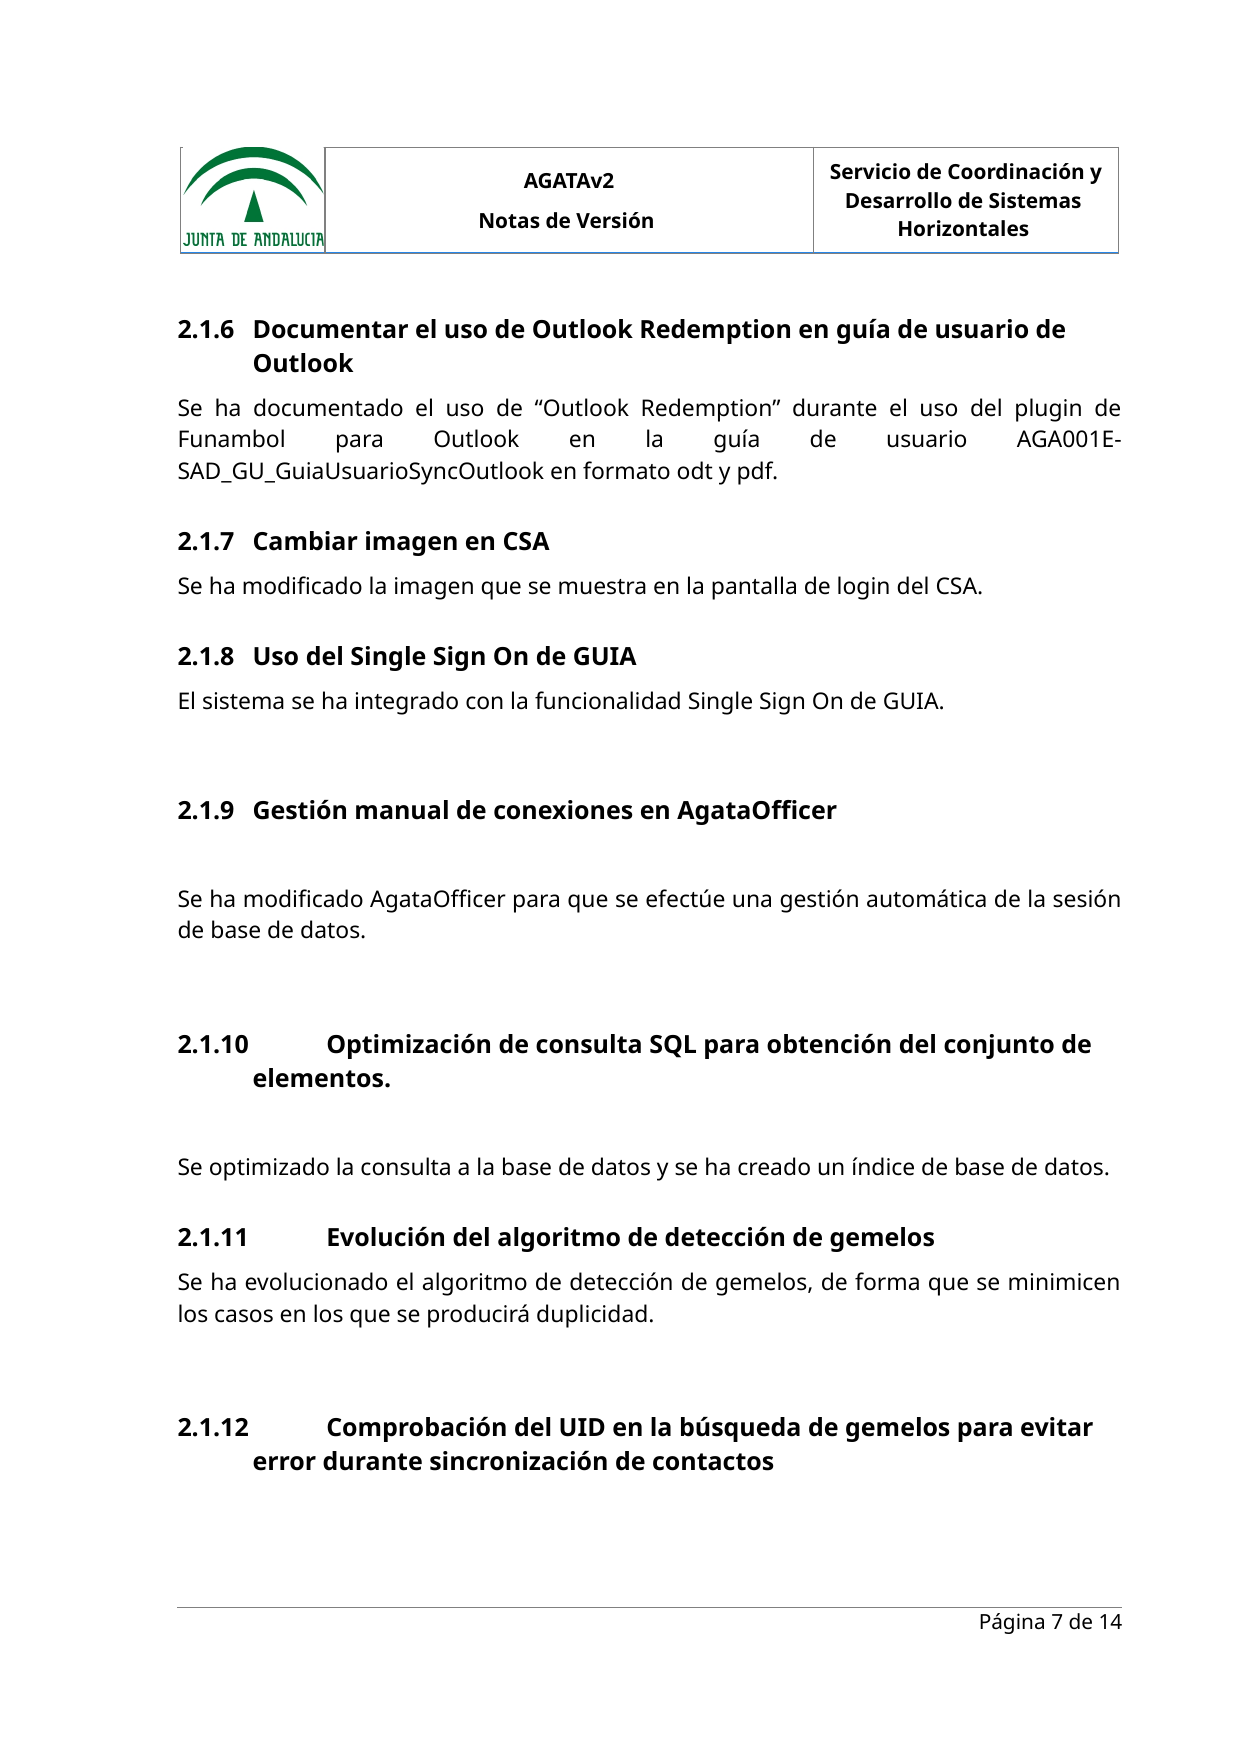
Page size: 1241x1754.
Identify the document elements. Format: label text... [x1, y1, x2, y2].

text Se ha evolucionado el algoritmo de detección de gemelos, de forma que se minimicen los casos en los que se producirá duplicidad. [177, 1266, 1122, 1329]
subtitle Optimización de consulta SQL para obtención del conjunto de elementos. [177, 1027, 1122, 1095]
subtitle Comprobación del UID en la búsqueda de gemelos para evitar error durante sincronización de contactos [177, 1410, 1122, 1478]
text El sistema se ha integrado con la funcionalidad Single Sign On de GUIA. [177, 685, 1122, 716]
text Se ha documentado el uso de “Outlook Redemption” durante el uso del plugin de Funambol para Outlook en la guía de usuario AGA001E-SAD_GU_GuiaUsuarioSyncOutlook en formato odt y pdf. [177, 392, 1122, 486]
subtitle Gestión manual de conexiones en AgataOfficer [177, 792, 1122, 827]
text Se ha modificado AgataOfficer para que se efectúe una gestión automática de la sesión de base de datos. [177, 883, 1122, 945]
subtitle Uso del Single Sign On de GUIA [177, 639, 1122, 673]
subtitle Documentar el uso de Outlook Redemption en guía de usuario de Outlook [177, 311, 1122, 379]
subtitle Cambiar imagen en CSA [177, 523, 1122, 557]
text Se optimizado la consulta a la base de datos y se ha creado un índice de base de datos. [177, 1151, 1122, 1182]
picture [183, 147, 324, 246]
text Se ha modificado la imagen que se muestra en la pantalla de login del CSA. [177, 570, 1122, 601]
subtitle Evolución del algoritmo de detección de gemelos [177, 1220, 1122, 1254]
